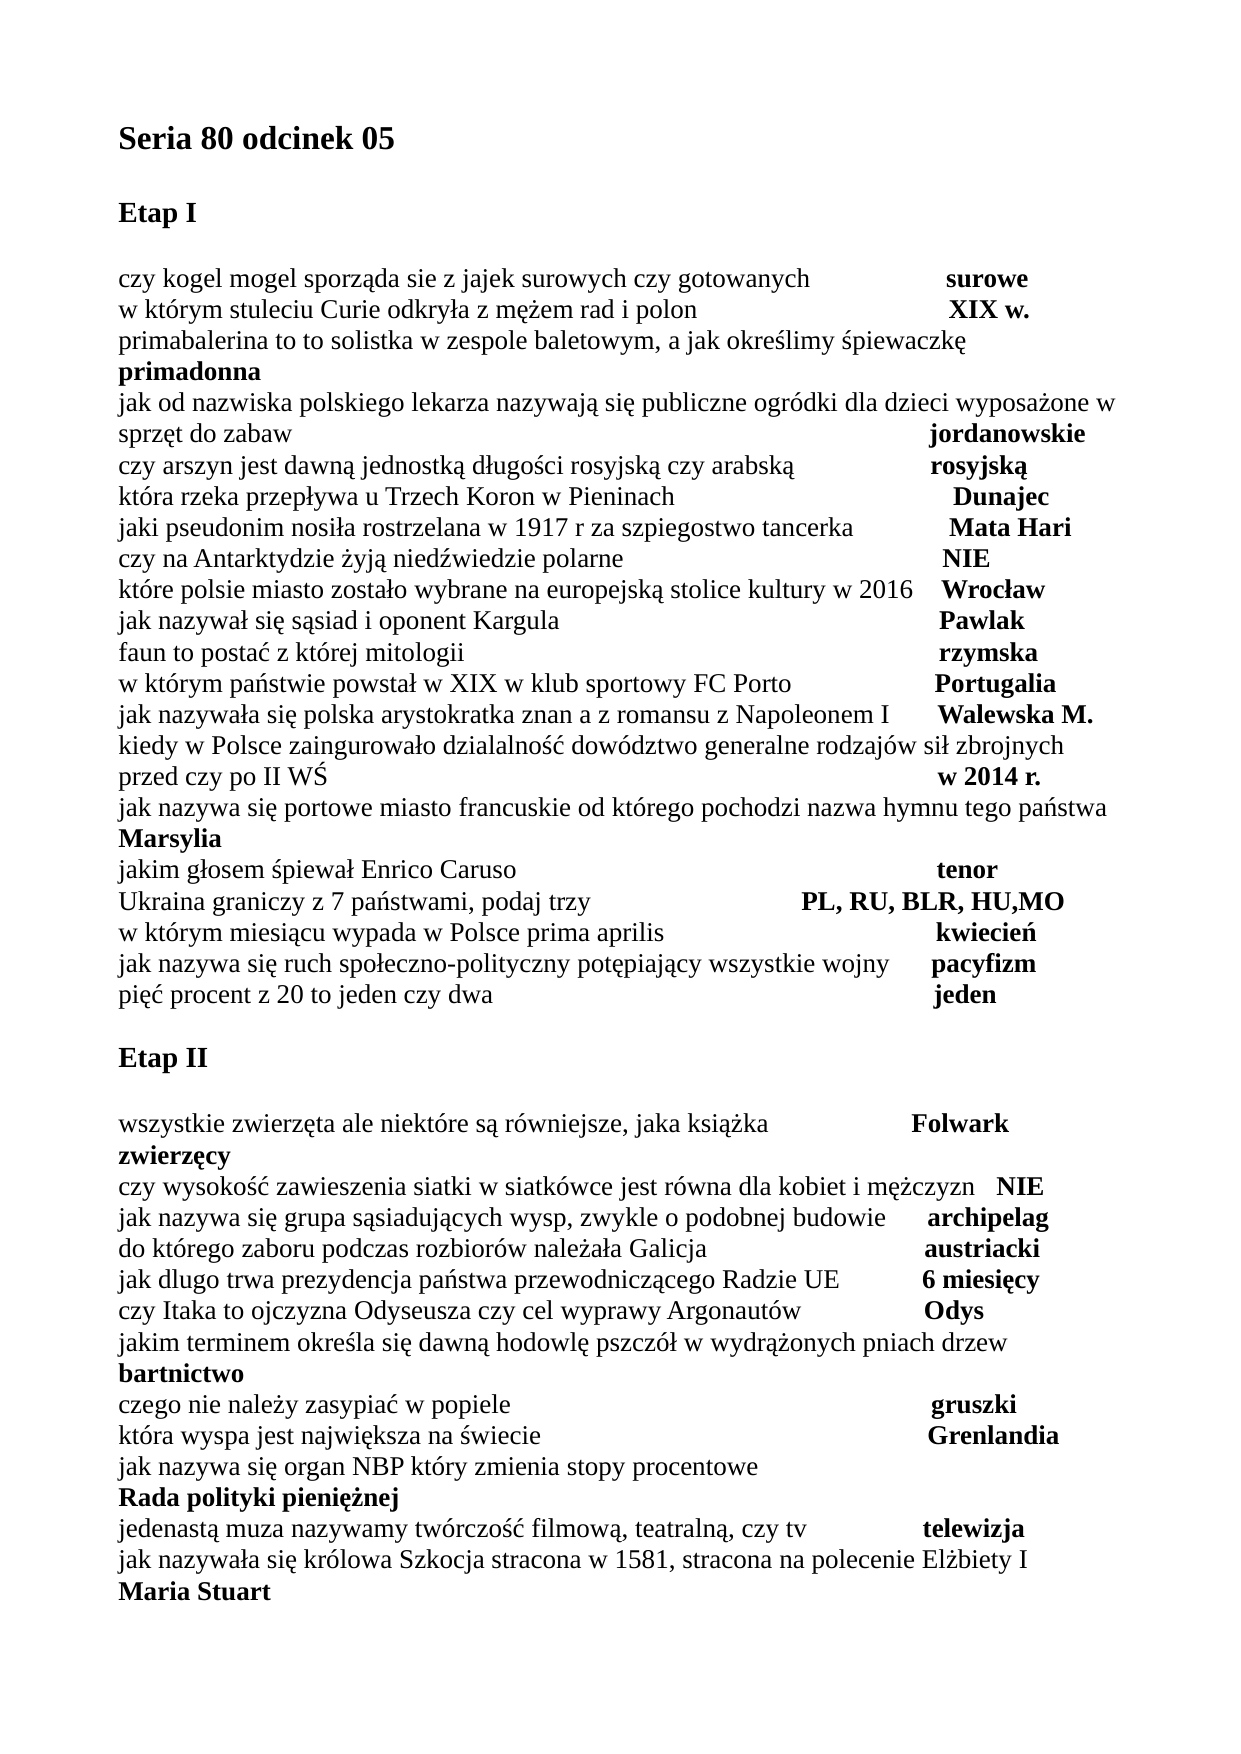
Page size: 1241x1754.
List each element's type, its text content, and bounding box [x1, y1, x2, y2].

text jak nazywa się ruch społeczno-polityczny potępiający wszystkie wojny pacyfizm [118, 947, 1122, 978]
text czy kogel mogel sporząda sie z jajek surowych czy gotowanych surowe [118, 262, 1122, 293]
text jak dlugo trwa prezydencja państwa przewodniczącego Radzie UE 6 miesięcy [118, 1263, 1122, 1294]
text która rzeka przepływa u Trzech Koron w Pieninach Dunajec [118, 480, 1122, 511]
text faun to postać z której mitologii rzymska [118, 636, 1122, 667]
text wszystkie zwierzęta ale niektóre są równiejsze, jaka książka Folwark zwierzęcy [118, 1108, 1122, 1170]
text które polsie miasto zostało wybrane na europejską stolice kultury w 2016 Wrocław [118, 573, 1122, 604]
text jak nazywa się organ NBP który zmienia stopy procentowe [118, 1450, 1122, 1481]
text czy na Antarktydzie żyją niedźwiedzie polarne NIE [118, 542, 1122, 573]
text jedenastą muza nazywamy twórczość filmową, teatralną, czy tv telewizja [118, 1512, 1122, 1544]
text w którym państwie powstał w XIX w klub sportowy FC Porto Portugalia [118, 667, 1122, 698]
text jaki pseudonim nosiła rostrzelana w 1917 r za szpiegostwo tancerka Mata Hari [118, 511, 1122, 542]
text która wyspa jest największa na świecie Grenlandia [118, 1419, 1122, 1450]
text w którym miesiącu wypada w Polsce prima aprilis kwiecień [118, 916, 1122, 947]
text czy Itaka to ojczyzna Odyseusza czy cel wyprawy Argonautów Odys [118, 1294, 1122, 1326]
text do którego zaboru podczas rozbiorów należała Galicja austriacki [118, 1232, 1122, 1263]
text pięć procent z 20 to jeden czy dwa jeden [118, 978, 1122, 1009]
text czy arszyn jest dawną jednostką długości rosyjską czy arabską rosyjską [118, 449, 1122, 480]
text Marsylia [118, 822, 1122, 854]
text Etap II [118, 1041, 1122, 1074]
text jak nazywa się grupa sąsiadujących wysp, zwykle o podobnej budowie archipelag [118, 1201, 1122, 1232]
text w którym stuleciu Curie odkryła z mężem rad i polon XIX w. [118, 293, 1122, 324]
text Maria Stuart [118, 1575, 1122, 1606]
text jak nazywała się królowa Szkocja stracona w 1581, stracona na polecenie Elżbiety I [118, 1544, 1122, 1575]
text Etap I [118, 195, 1122, 228]
text czy wysokość zawieszenia siatki w siatkówce jest równa dla kobiet i mężczyzn NIE [118, 1170, 1122, 1201]
text czego nie należy zasypiać w popiele gruszki [118, 1388, 1122, 1419]
text jak nazywa się portowe miasto francuskie od którego pochodzi nazwa hymnu tego państwa [118, 791, 1122, 822]
text jak nazywał się sąsiad i oponent Kargula Pawlak [118, 604, 1122, 636]
text Ukraina graniczy z 7 państwami, podaj trzy PL, RU, BLR, HU,MO [118, 885, 1122, 916]
text jakim terminem określa się dawną hodowlę pszczół w wydrążonych pniach drzew bartnictwo [118, 1326, 1122, 1388]
text primabalerina to to solistka w zespole baletowym, a jak określimy śpiewaczkę primadonna [118, 324, 1122, 386]
text Seria 80 odcinek 05 [118, 118, 1122, 156]
text Rada polityki pieniężnej [118, 1481, 1122, 1512]
text jakim głosem śpiewał Enrico Caruso tenor [118, 854, 1122, 885]
text kiedy w Polsce zaingurowało dzialalność dowództwo generalne rodzajów sił zbrojnych przed czy po II WŚ w 2014 r. [118, 729, 1122, 791]
text jak nazywała się polska arystokratka znan a z romansu z Napoleonem I Walewska M. [118, 698, 1122, 729]
text jak od nazwiska polskiego lekarza nazywają się publiczne ogródki dla dzieci wyposażone w sprzęt do zabaw jordanowskie [118, 386, 1122, 449]
